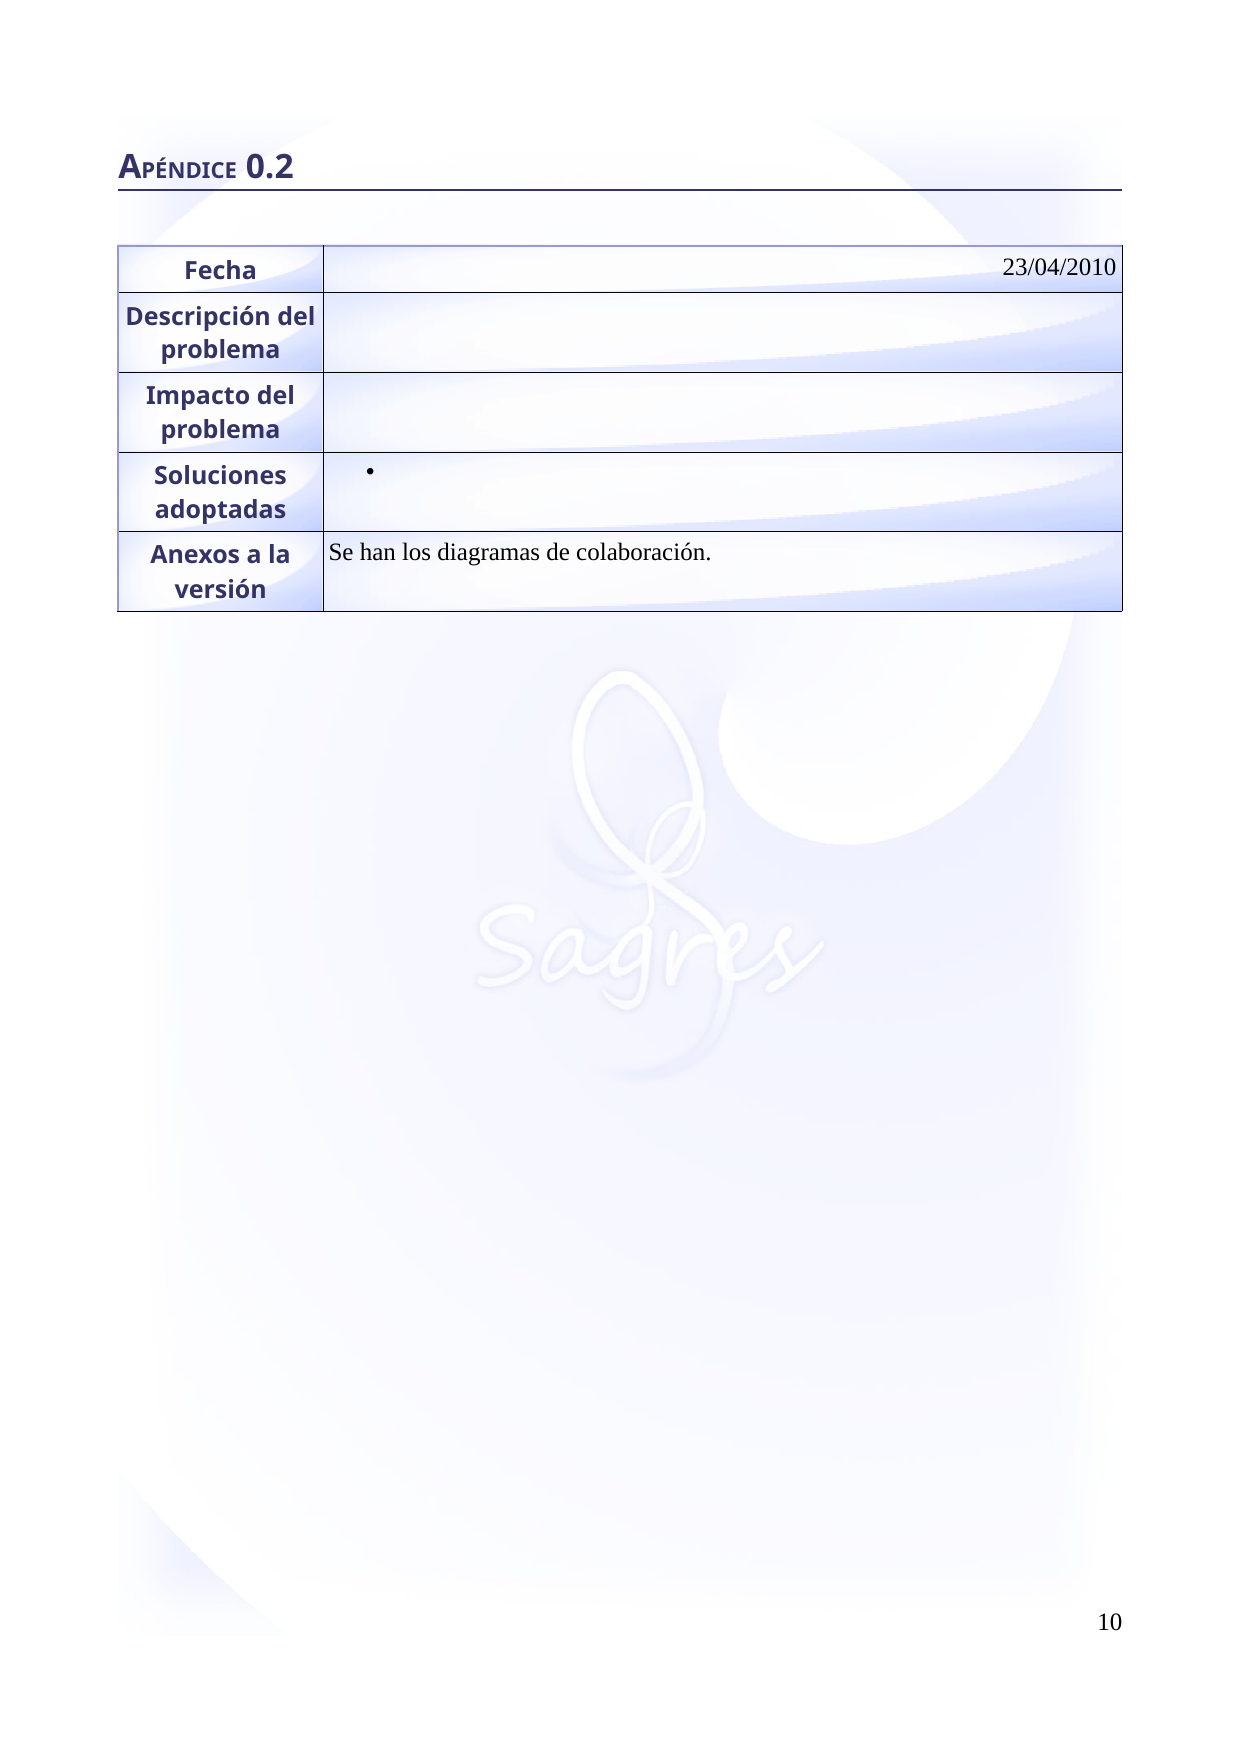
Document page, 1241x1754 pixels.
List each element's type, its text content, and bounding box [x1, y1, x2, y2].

table_cell [324, 373, 1122, 452]
picture [118, 612, 1122, 1636]
table_cell Impacto del problema [119, 373, 323, 452]
table_cell [324, 293, 1122, 372]
table_cell Se han los diagramas de colaboración. [324, 532, 1122, 611]
picture [118, 118, 1122, 143]
table_cell Descripción del problema [119, 293, 323, 372]
table_cell Soluciones adoptadas [119, 453, 323, 531]
picture [118, 191, 1122, 245]
table_cell [324, 453, 1122, 531]
table_header Fecha [119, 247, 323, 292]
table_header 23/04/2010 [324, 247, 1122, 292]
subtitle Apéndice 0.2 [118, 143, 1122, 189]
table_cell Anexos a la versión [119, 532, 323, 611]
